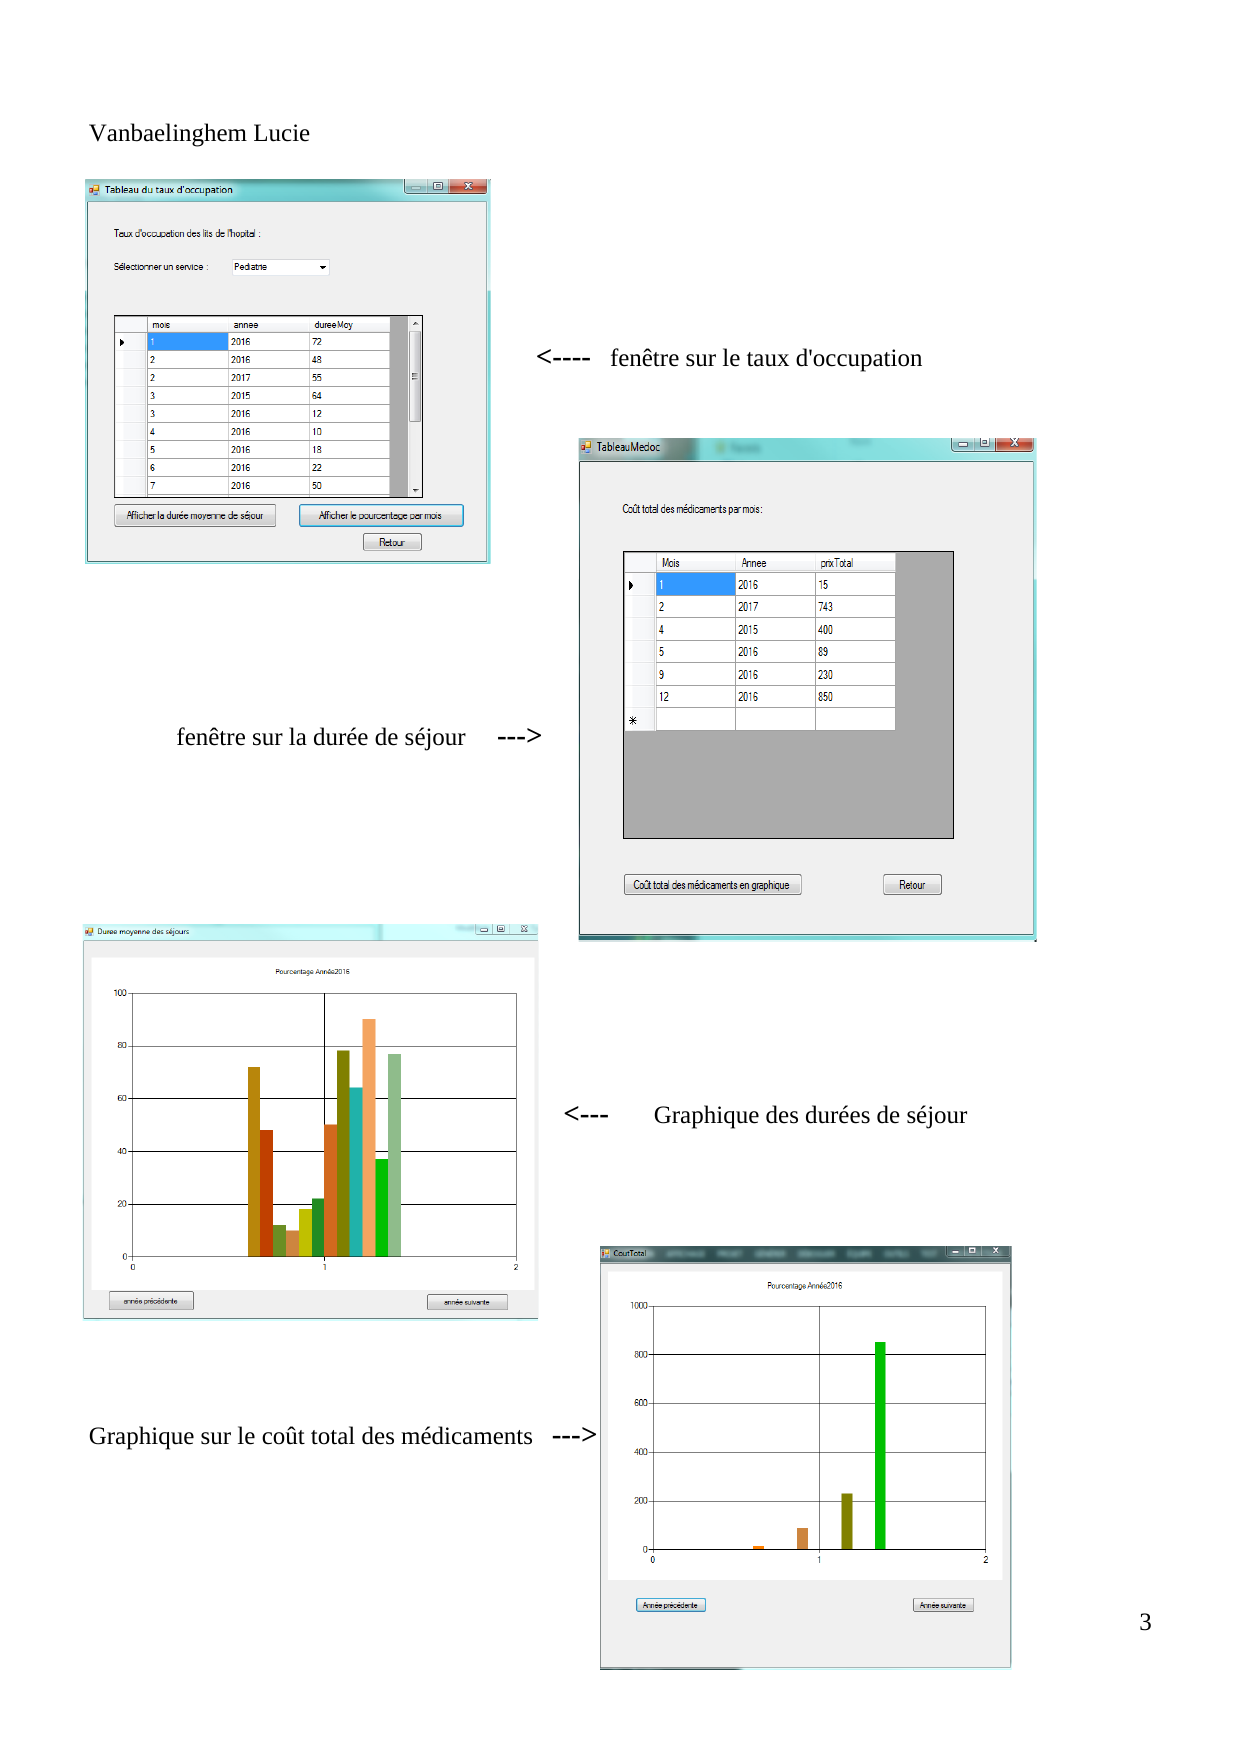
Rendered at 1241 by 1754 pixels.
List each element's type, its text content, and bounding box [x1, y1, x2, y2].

text [1037, 718, 1152, 751]
text [1012, 1417, 1152, 1451]
text Graphique sur le coût total des médicaments ---> [89, 1417, 600, 1451]
picture [82, 924, 539, 1321]
picture [600, 1246, 1012, 1670]
text <--- Graphique des durées de séjour [539, 1096, 1152, 1130]
picture [85, 179, 491, 564]
picture [578, 438, 1037, 942]
text <---- fenêtre sur le taux d'occupation [491, 339, 1152, 373]
text fenêtre sur la durée de séjour ---> [89, 718, 578, 751]
